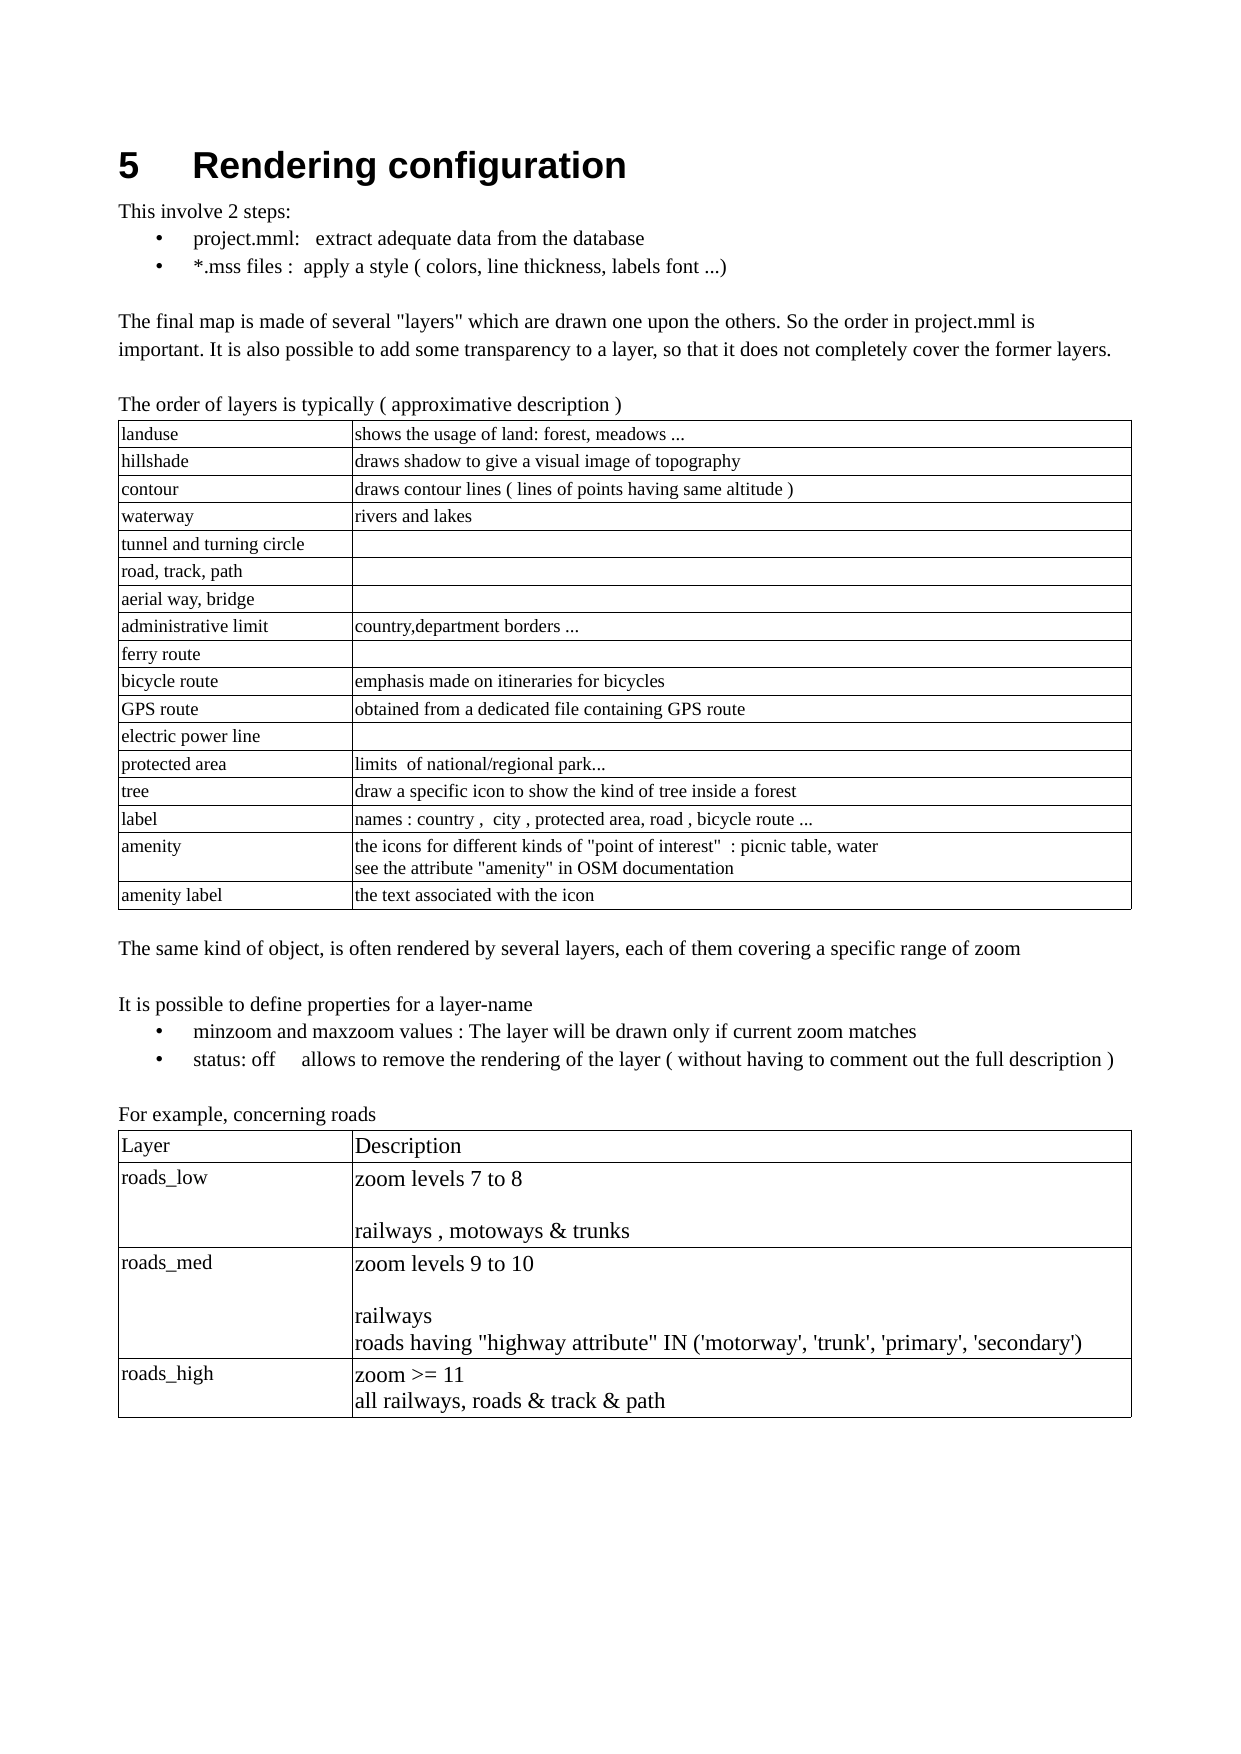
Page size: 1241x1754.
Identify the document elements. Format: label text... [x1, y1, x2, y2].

table_cell names : country , city , protected area, road , bicycle route ... [353, 806, 1131, 832]
table_cell protected area [119, 751, 352, 777]
table_cell road, track, path [119, 558, 352, 584]
table_cell tunnel and turning circle [119, 531, 352, 557]
table_cell waterway [119, 503, 352, 529]
table_cell contour [119, 476, 352, 502]
table_cell the icons for different kinds of "point of interest" : picnic table, water see the attribute "amenity" in OSM documentation [353, 833, 1131, 881]
text This involve 2 steps: [118, 199, 1122, 223]
text For example, concerning roads [118, 1102, 1122, 1126]
table_cell ferry route [119, 641, 352, 667]
text The order of layers is typically ( approximative description ) [118, 392, 1122, 416]
table_cell draw a specific icon to show the kind of tree inside a forest [353, 778, 1131, 804]
table_cell roads_low [119, 1163, 352, 1247]
subtitle Rendering configuration [118, 143, 1122, 186]
table_cell [353, 641, 1131, 667]
table_cell rivers and lakes [353, 503, 1131, 529]
table_cell amenity [119, 833, 352, 881]
text It is possible to define properties for a layer-name [118, 992, 1122, 1016]
table_cell amenity label [119, 882, 352, 909]
text The same kind of object, is often rendered by several layers, each of them covering a specific range of zoom [118, 936, 1122, 960]
table_cell [353, 723, 1131, 749]
list status: off allows to remove the rendering of the layer ( without having to comment out the full description ) [156, 1047, 1122, 1071]
list *.mss files : apply a style ( colors, line thickness, labels font ...) [156, 254, 1122, 278]
table_cell zoom levels 9 to 10 railways roads having "highway attribute" IN ('motorway', 'trunk', 'primary', 'secondary') [353, 1248, 1131, 1358]
table_cell country,department borders ... [353, 613, 1131, 639]
table_cell draws contour lines ( lines of points having same altitude ) [353, 476, 1131, 502]
table_header Layer [119, 1131, 352, 1162]
table_cell electric power line [119, 723, 352, 749]
table_cell roads_high [119, 1359, 352, 1417]
table_cell [353, 558, 1131, 584]
table_cell [353, 531, 1131, 557]
table_header landuse [119, 421, 352, 447]
table_cell roads_med [119, 1248, 352, 1358]
table_cell obtained from a dedicated file containing GPS route [353, 696, 1131, 722]
table_cell zoom levels 7 to 8 railways , motoways & trunks [353, 1163, 1131, 1247]
table_cell hillshade [119, 448, 352, 474]
table_cell draws shadow to give a visual image of topography [353, 448, 1131, 474]
table_cell tree [119, 778, 352, 804]
table_cell [353, 586, 1131, 612]
list project.mml: extract adequate data from the database [156, 226, 1122, 250]
table_cell emphasis made on itineraries for bicycles [353, 668, 1131, 694]
text The final map is made of several "layers" which are drawn one upon the others. So the order in project.mml is important. It is also possible to add some transparency to a layer, so that it does not completely cover the former layers. [118, 309, 1122, 361]
table_cell limits of national/regional park... [353, 751, 1131, 777]
table_cell zoom >= 11 all railways, roads & track & path [353, 1359, 1131, 1417]
table_cell GPS route [119, 696, 352, 722]
table_cell the text associated with the icon [353, 882, 1131, 909]
table_cell bicycle route [119, 668, 352, 694]
table_header Description [353, 1131, 1131, 1162]
table_header shows the usage of land: forest, meadows ... [353, 421, 1131, 447]
table_cell label [119, 806, 352, 832]
table_cell administrative limit [119, 613, 352, 639]
table_cell aerial way, bridge [119, 586, 352, 612]
list minzoom and maxzoom values : The layer will be drawn only if current zoom matches [156, 1019, 1122, 1043]
